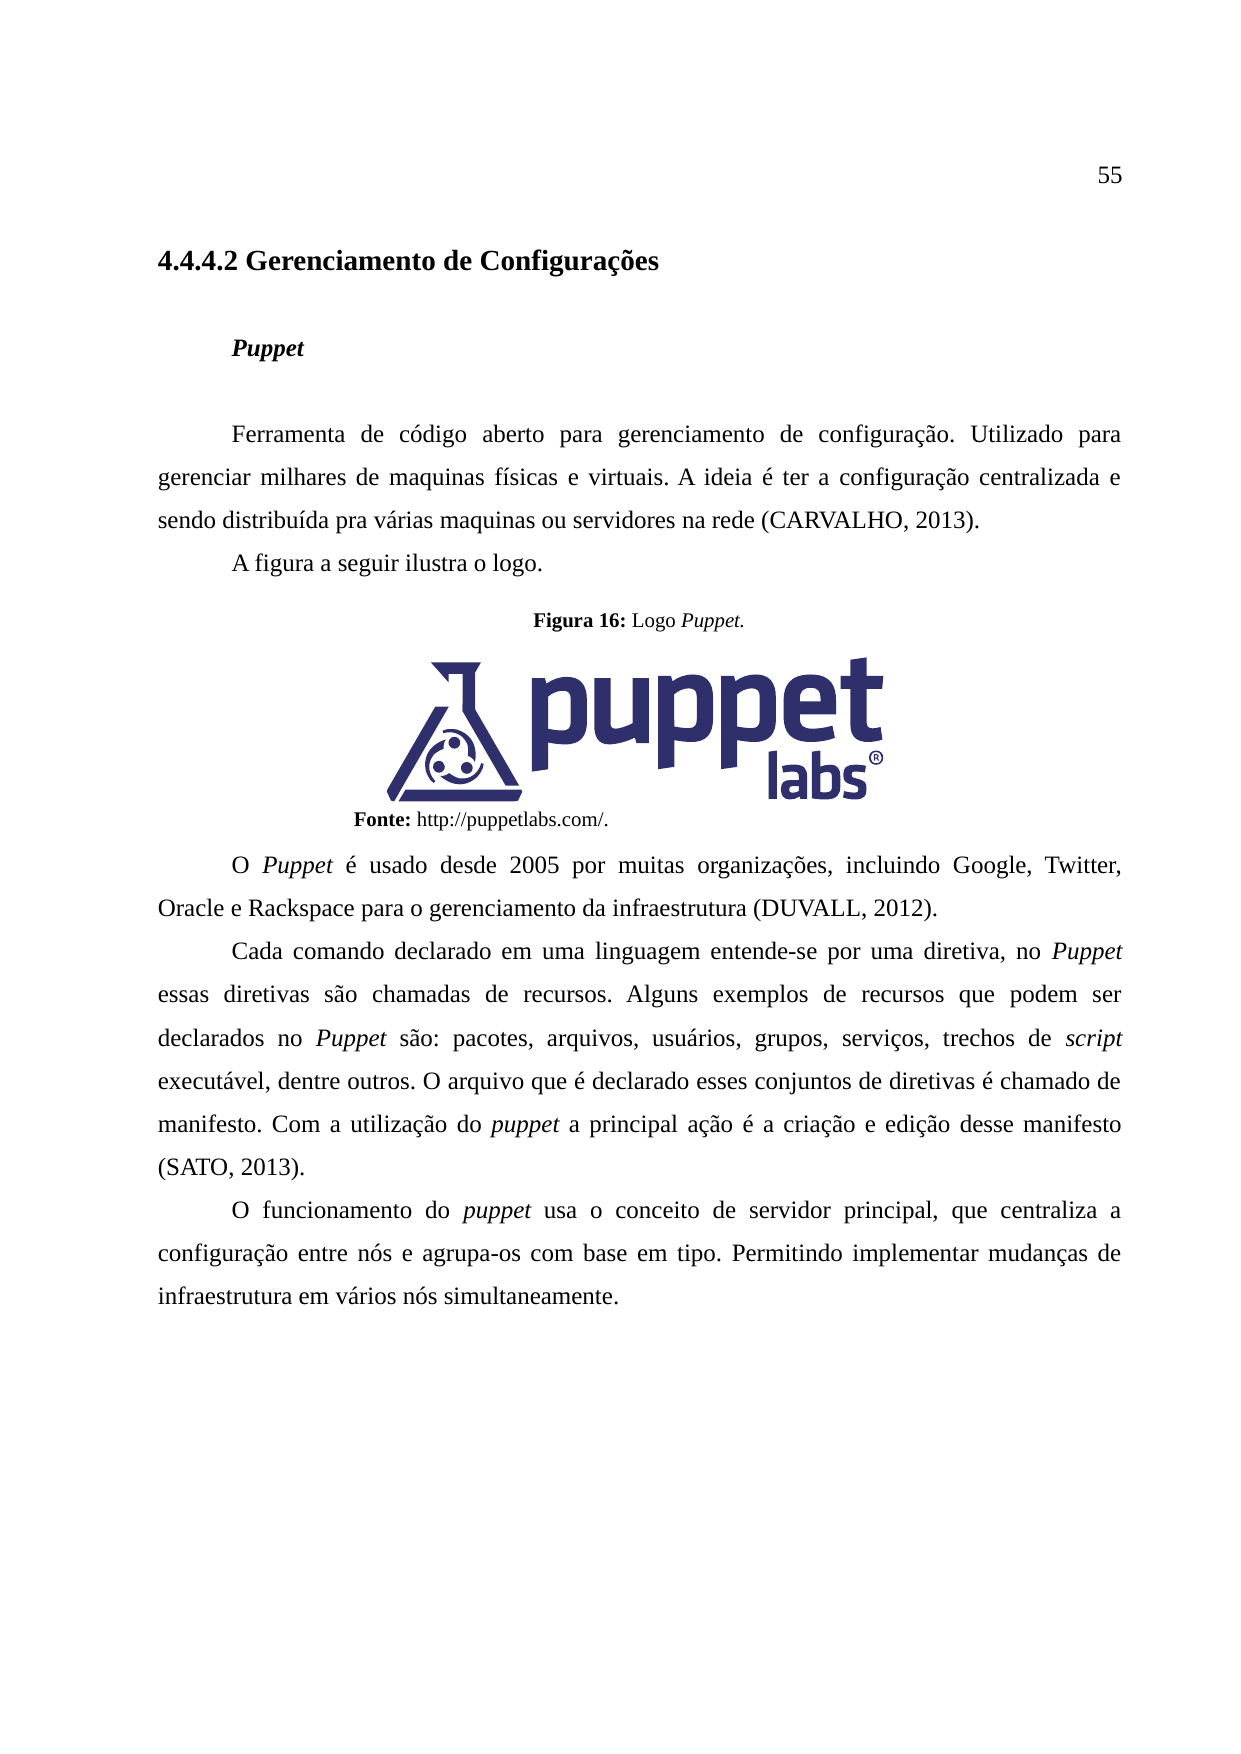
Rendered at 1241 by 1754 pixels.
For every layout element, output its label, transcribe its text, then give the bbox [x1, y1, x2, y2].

text Puppet [158, 333, 1122, 361]
text O Puppet é usado desde 2005 por muitas organizações, incluindo Google, Twitter, Oracle e Rackspace para o gerenciamento da infraestrutura (DUVALL, 2012). [158, 850, 1122, 922]
text Cada comando declarado em uma linguagem entende-se por uma diretiva, no Puppet essas diretivas são chamadas de recursos. Alguns exemplos de recursos que podem ser declarados no Puppet são: pacotes, arquivos, usuários, grupos, serviços, trechos de script executável, dentre outros. O arquivo que é declarado esses conjuntos de diretivas é chamado de manifesto. Com a utilização do puppet a principal ação é a criação e edição desse manifesto (SATO, 2013). [158, 936, 1122, 1181]
text Figura 16: Logo Puppet. [353, 608, 927, 632]
text Fonte: http://puppetlabs.com/. [353, 657, 927, 831]
text Ferramenta de código aberto para gerenciamento de configuração. Utilizado para gerenciar milhares de maquinas físicas e virtuais. A ideia é ter a configuração centralizada e sendo distribuída pra várias maquinas ou servidores na rede (CARVALHO, 2013). [158, 419, 1122, 534]
subtitle 4.4.4.2 Gerenciamento de Configurações [158, 243, 1122, 277]
text A figura a seguir ilustra o logo. [158, 548, 1122, 577]
text O funcionamento do puppet usa o conceito de servidor principal, que centraliza a configuração entre nós e agrupa-os com base em tipo. Permitindo implementar mudanças de infraestrutura em vários nós simultaneamente. [158, 1195, 1122, 1310]
